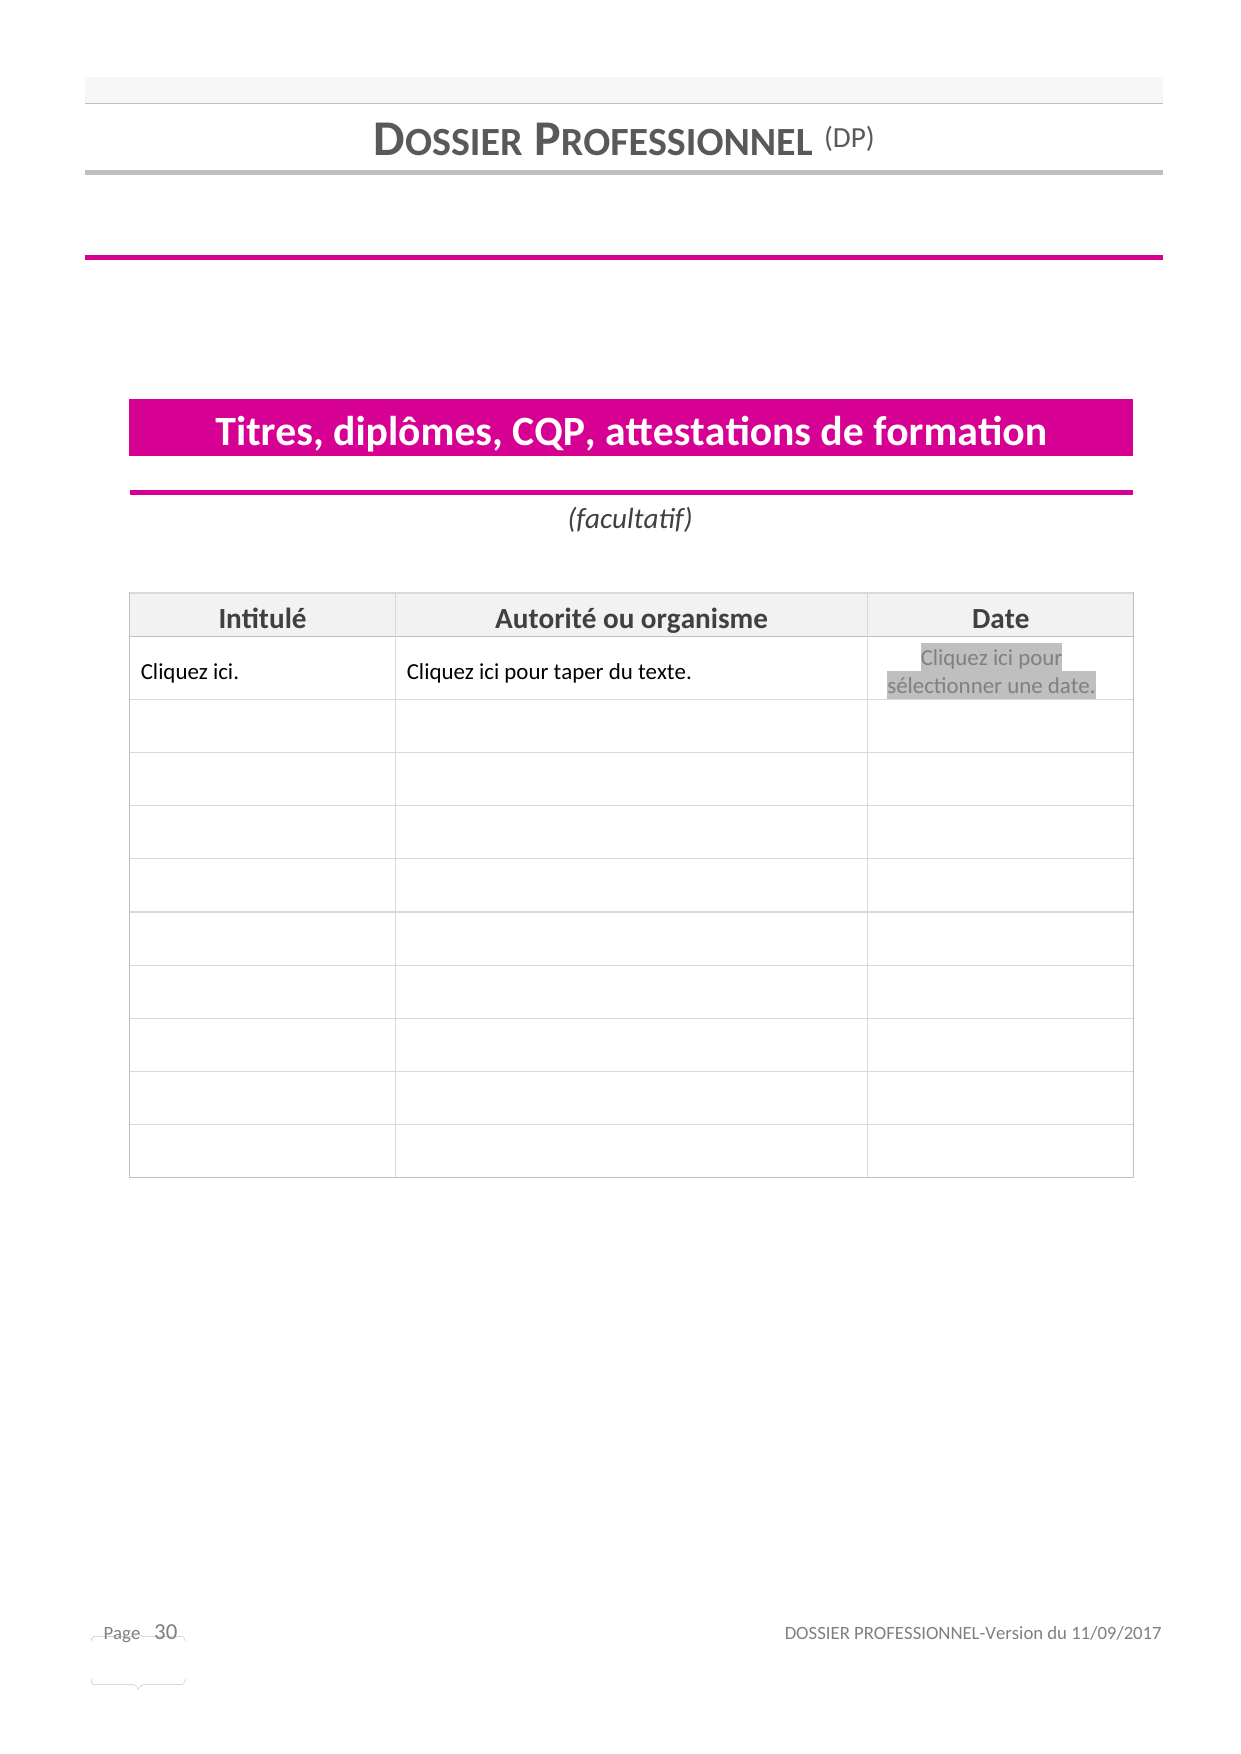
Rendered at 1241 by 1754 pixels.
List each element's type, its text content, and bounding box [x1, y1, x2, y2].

table_cell [868, 1072, 1133, 1124]
table_cell [868, 913, 1133, 964]
table_cell [130, 859, 395, 911]
table_cell [868, 753, 1133, 805]
table_cell Date [868, 594, 1133, 636]
table_cell [396, 753, 867, 805]
table_cell [868, 1019, 1133, 1071]
table_cell [396, 913, 867, 964]
table_cell [129, 456, 1133, 490]
table_cell [868, 700, 1133, 752]
table_cell [130, 806, 395, 858]
table_cell [868, 859, 1133, 911]
table_cell [396, 966, 867, 1018]
table_cell [130, 700, 395, 752]
table_header Titres, diplômes, CQP, attestations de formation [129, 399, 1133, 456]
table_cell Intitulé [130, 594, 395, 636]
table_cell [130, 1125, 395, 1177]
table_cell [396, 1072, 867, 1124]
table_cell [868, 806, 1133, 858]
table_cell [130, 966, 395, 1018]
table_cell [396, 859, 867, 911]
table_cell [396, 1125, 867, 1177]
table_cell Cliquez ici pour sélectionner une date. [868, 637, 1133, 699]
table_cell Autorité ou organisme [396, 594, 867, 636]
table_cell [868, 1125, 1133, 1177]
table_cell [868, 966, 1133, 1018]
table_cell [130, 753, 395, 805]
table_cell [396, 700, 867, 752]
table_cell [396, 1019, 867, 1071]
table_cell [130, 913, 395, 964]
table_cell [130, 1019, 395, 1071]
table_cell Cliquez ici pour taper du texte. [396, 637, 867, 699]
table_cell (facultatif) [129, 490, 1133, 592]
table_cell [396, 806, 867, 858]
table_cell Cliquez ici. [130, 637, 395, 699]
table_cell [130, 1072, 395, 1124]
